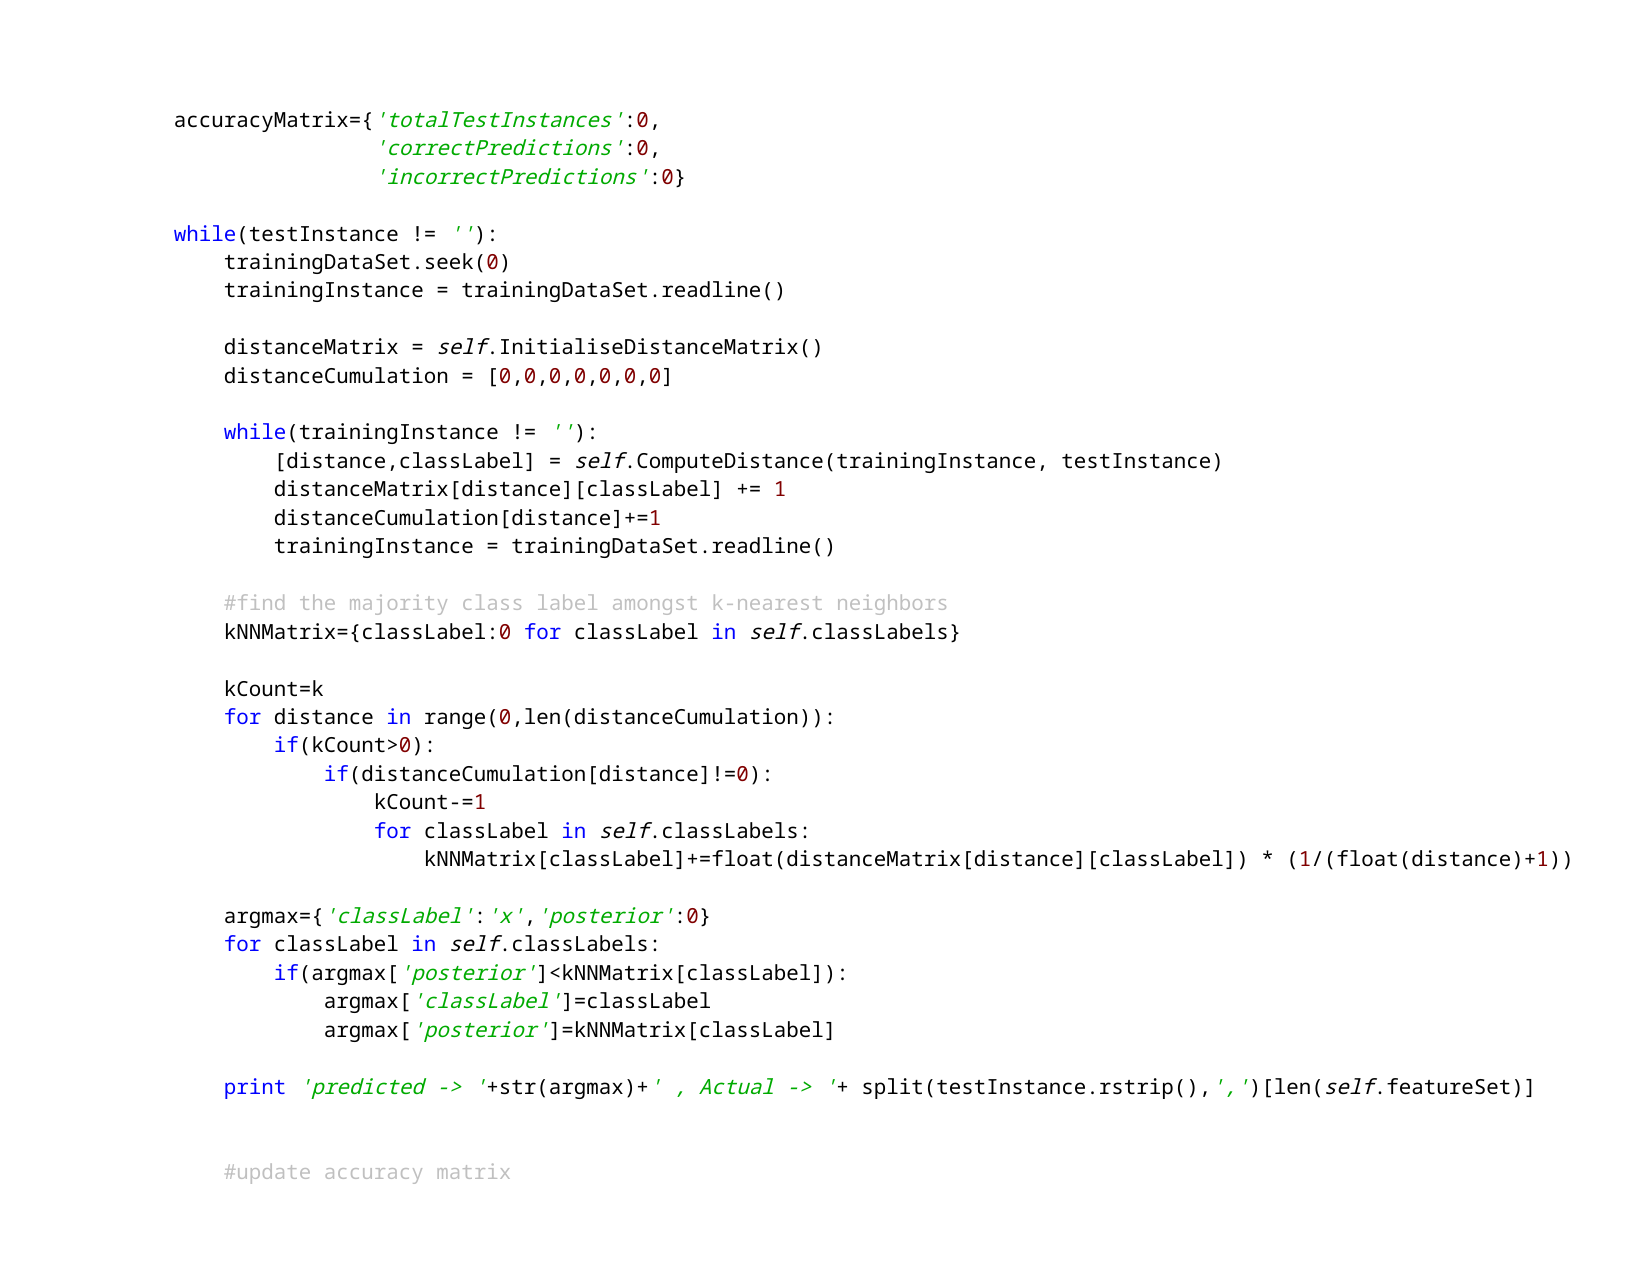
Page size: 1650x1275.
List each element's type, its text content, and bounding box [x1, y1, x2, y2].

text while(testInstance != ''): [73, 219, 1573, 247]
text 'incorrectPredictions':0} [73, 162, 1573, 190]
text if(kCount>0): [73, 731, 1573, 759]
text distanceCumulation = [0,0,0,0,0,0,0] [73, 361, 1573, 389]
text kNNMatrix[classLabel]+=float(distanceMatrix[distance][classLabel]) * (1/(float(distance)+1)) [73, 844, 1573, 873]
text #update accuracy matrix [73, 1157, 1573, 1186]
text if(distanceCumulation[distance]!=0): [73, 759, 1573, 787]
text accuracyMatrix={'totalTestInstances':0, [73, 105, 1573, 133]
text argmax={'classLabel':'x','posterior':0} [73, 901, 1573, 929]
text kCount=k [73, 674, 1573, 702]
text distanceMatrix = self.InitialiseDistanceMatrix() [73, 332, 1573, 361]
text argmax['classLabel']=classLabel [73, 986, 1573, 1015]
text kNNMatrix={classLabel:0 for classLabel in self.classLabels} [73, 617, 1573, 645]
text print 'predicted -> '+str(argmax)+' , Actual -> '+ split(testInstance.rstrip(),',')[len(self.featureSet)] [73, 1072, 1573, 1100]
text if(argmax['posterior']<kNNMatrix[classLabel]): [73, 958, 1573, 986]
text for classLabel in self.classLabels: [73, 929, 1573, 958]
text [distance,classLabel] = self.ComputeDistance(trainingInstance, testInstance) [73, 446, 1573, 474]
text 'correctPredictions':0, [73, 133, 1573, 162]
text trainingInstance = trainingDataSet.readline() [73, 276, 1573, 304]
text trainingDataSet.seek(0) [73, 247, 1573, 276]
text kCount-=1 [73, 787, 1573, 816]
text trainingInstance = trainingDataSet.readline() [73, 531, 1573, 560]
text argmax['posterior']=kNNMatrix[classLabel] [73, 1015, 1573, 1043]
text distanceMatrix[distance][classLabel] += 1 [73, 474, 1573, 503]
text distanceCumulation[distance]+=1 [73, 503, 1573, 531]
text for classLabel in self.classLabels: [73, 816, 1573, 844]
text while(trainingInstance != ''): [73, 418, 1573, 446]
text #find the majority class label amongst k-nearest neighbors [73, 588, 1573, 617]
text for distance in range(0,len(distanceCumulation)): [73, 702, 1573, 731]
